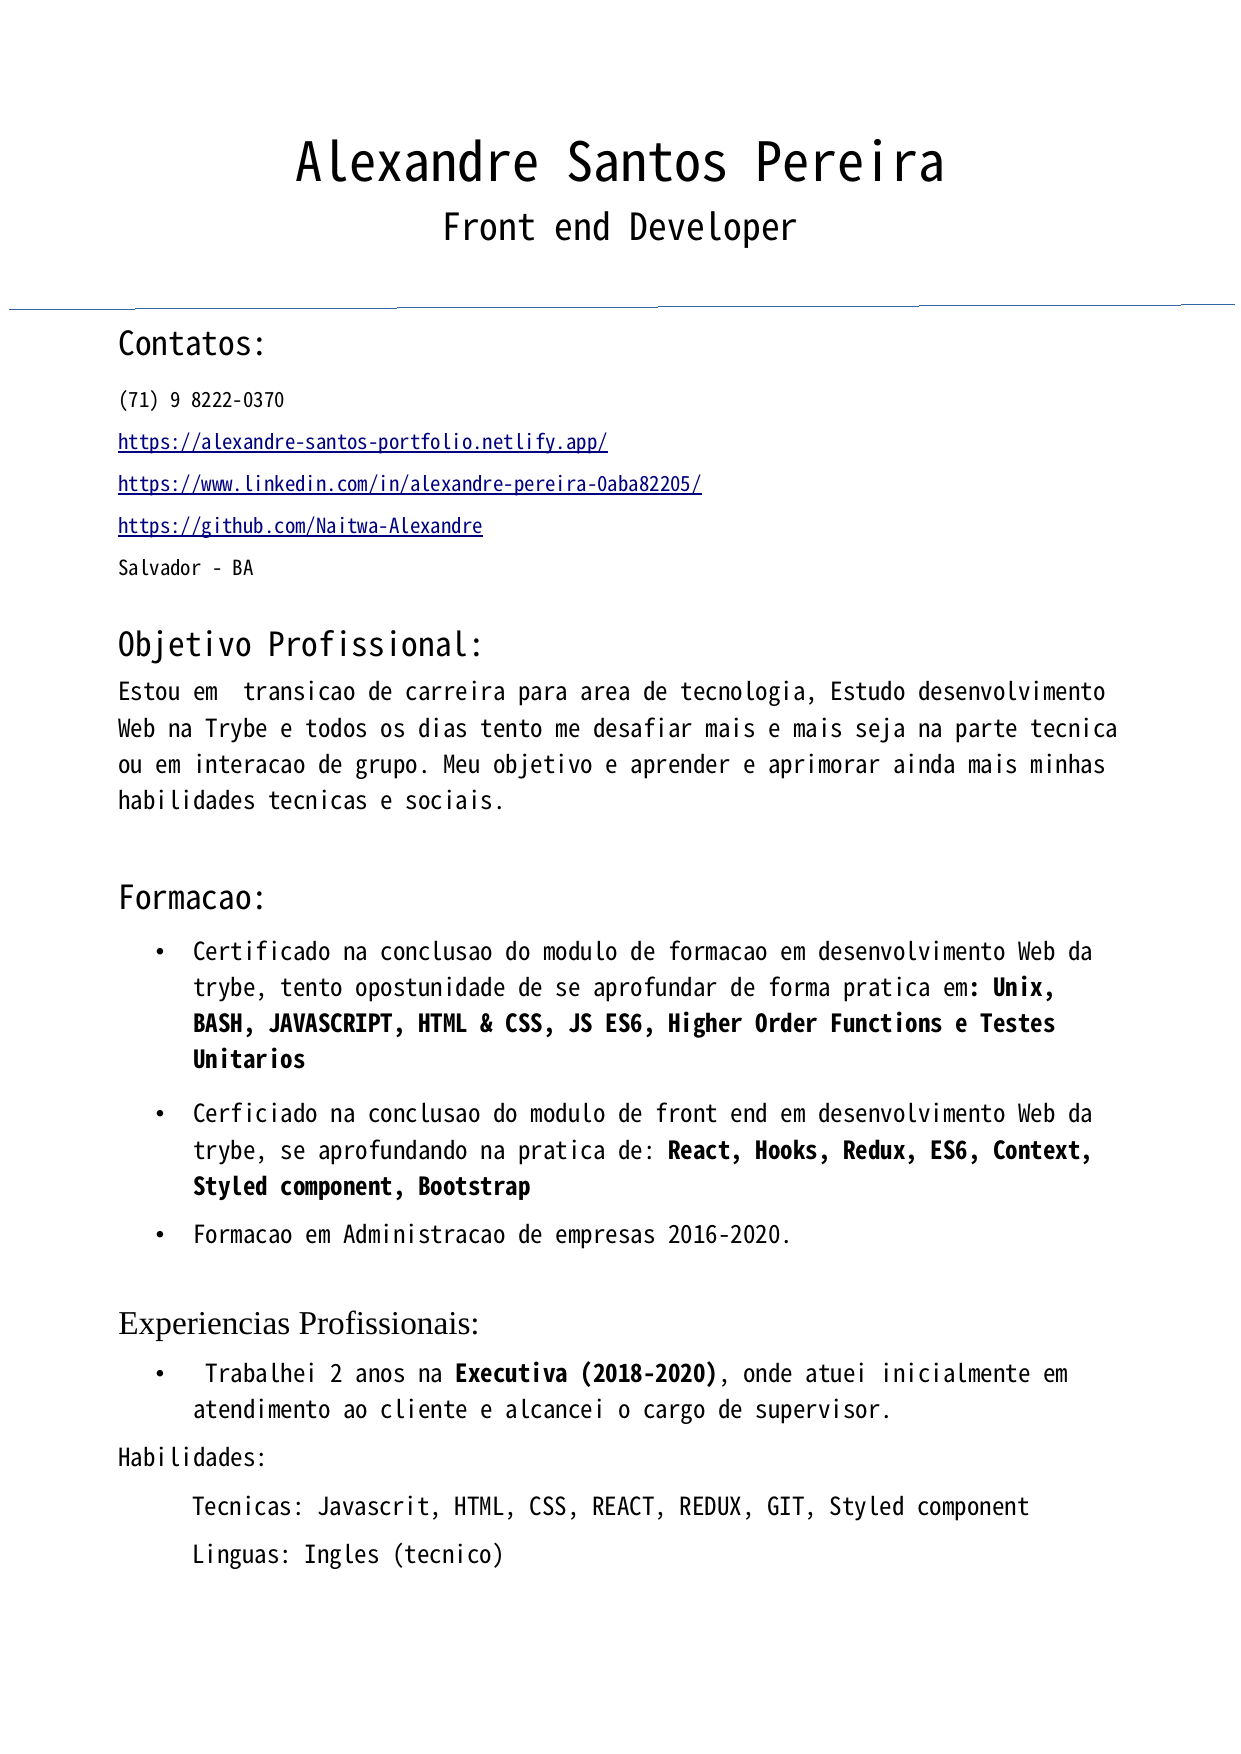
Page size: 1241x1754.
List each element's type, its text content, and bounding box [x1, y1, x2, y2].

text https://github.com/Naitwa-Alexandre [118, 509, 1122, 539]
text https://alexandre-santos-portfolio.netlify.app/ [118, 425, 1122, 455]
text Experiencias Profissionais: [118, 1303, 1122, 1342]
text Contatos: [118, 317, 1122, 365]
text Front end Developer [118, 197, 1122, 251]
list Trabalhei 2 anos na Executiva (2018-2020), onde atuei inicialmente em atendimento ao cliente e alcancei o cargo de supervisor. [156, 1353, 1122, 1426]
list Formacao em Administracao de empresas 2016-2020. [156, 1214, 1122, 1251]
text Alexandre Santos Pereira [118, 118, 1122, 197]
list Cerficiado na conclusao do modulo de front end em desenvolvimento Web da trybe, se aprofundando na pratica de: React, Hooks, Redux, ES6, Context, Styled component, Bootstrap [156, 1094, 1122, 1203]
text Estou em transicao de carreira para area de tecnologia, Estudo desenvolvimento Web na Trybe e todos os dias tento me desafiar mais e mais seja na parte tecnica ou em interacao de grupo. Meu objetivo e aprender e aprimorar ainda mais minhas habilidades tecnicas e sociais. [118, 672, 1122, 817]
text Habilidades: [118, 1438, 1122, 1474]
text Linguas: Ingles (tecnico) [118, 1534, 1122, 1570]
text Salvador - BA [118, 551, 1122, 582]
text Formacao: [118, 871, 1122, 919]
text (71) 9 8222-0370 [118, 383, 1122, 413]
text Tecnicas: Javascrit, HTML, CSS, REACT, REDUX, GIT, Styled component [118, 1486, 1122, 1522]
text Objetivo Profissional: [118, 618, 1122, 666]
list Certificado na conclusao do modulo de formacao em desenvolvimento Web da trybe, tento opostunidade de se aprofundar de forma pratica em: Unix, BASH, JAVASCRIPT, HTML & CSS, JS ES6, Higher Order Functions e Testes Unitarios [156, 931, 1122, 1076]
text https://www.linkedin.com/in/alexandre-pereira-0aba82205/ [118, 467, 1122, 497]
